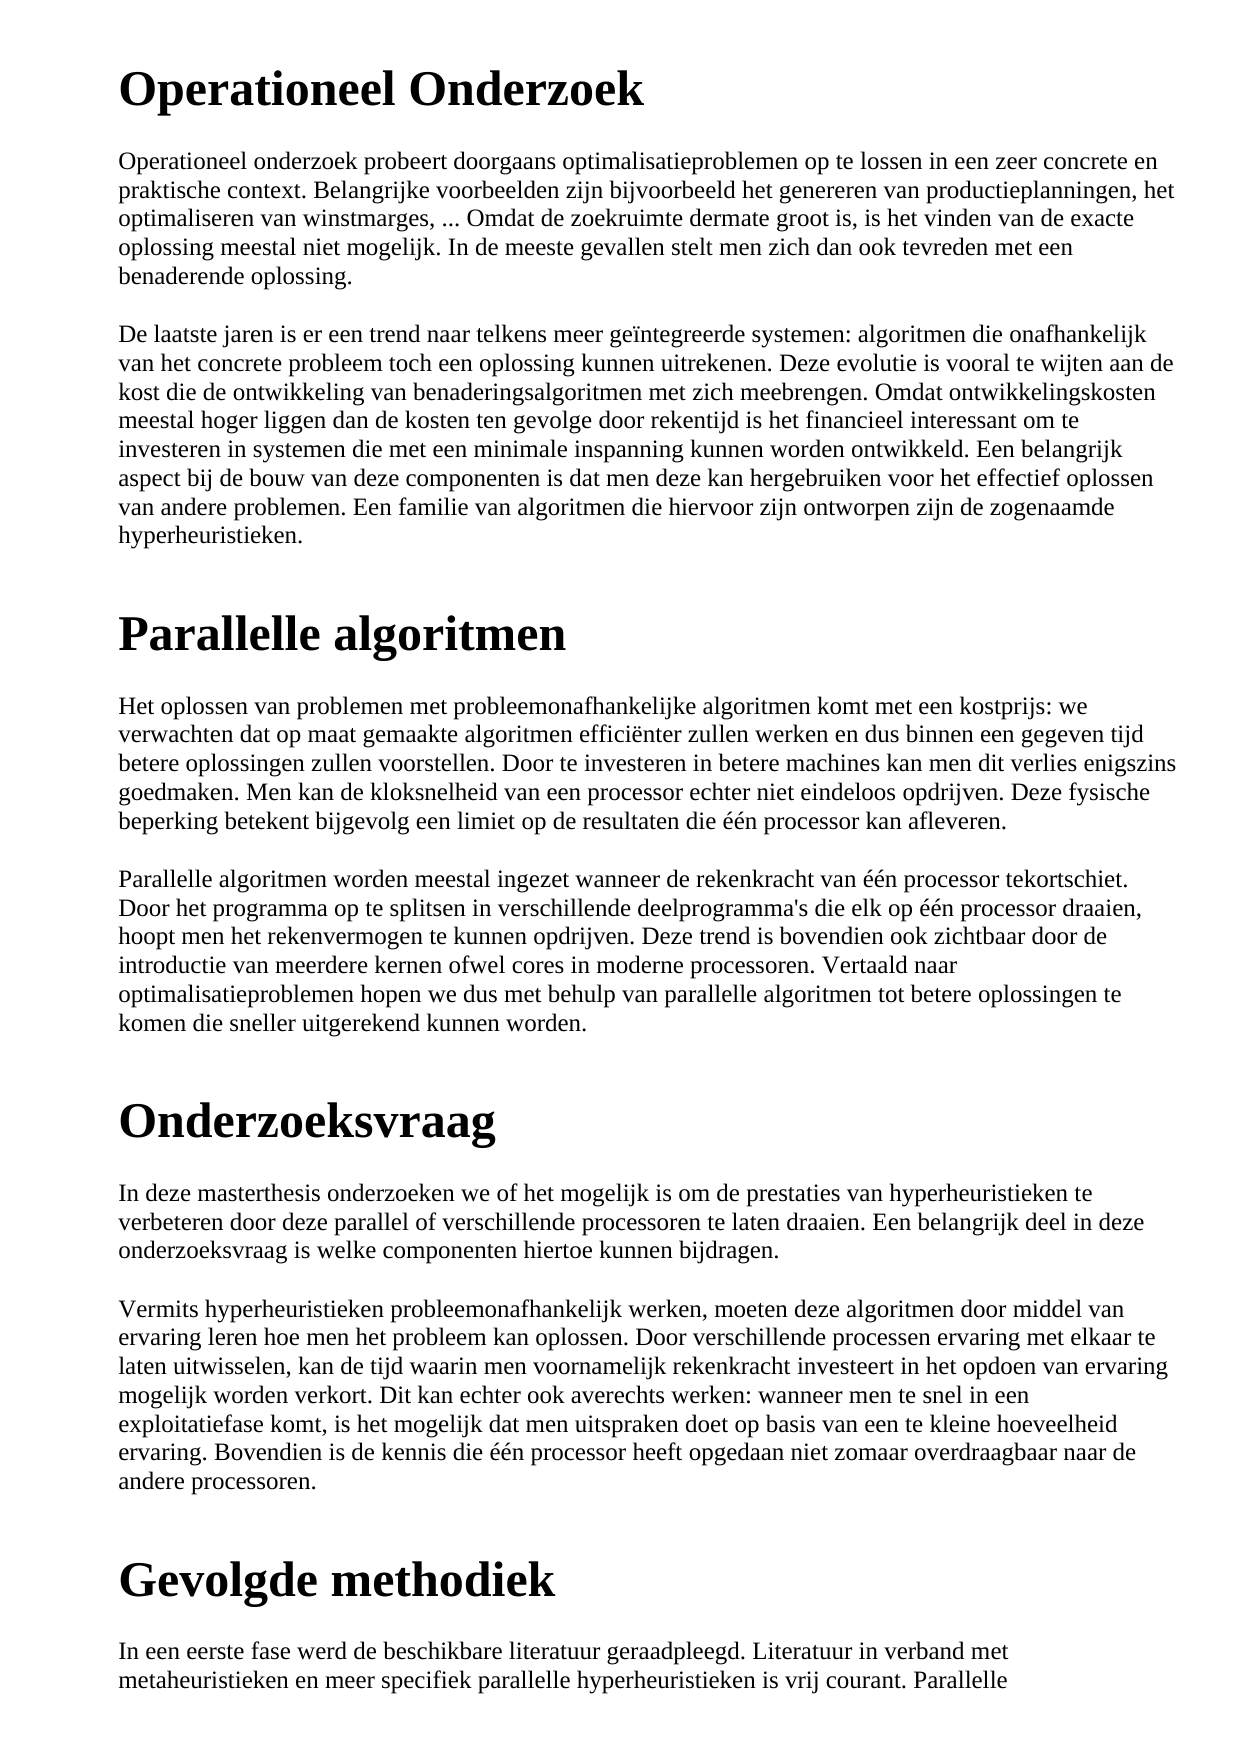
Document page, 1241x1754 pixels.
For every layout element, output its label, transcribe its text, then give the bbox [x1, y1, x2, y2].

subtitle Operationeel Onderzoek [118, 59, 1181, 117]
text In deze masterthesis onderzoeken we of het mogelijk is om de prestaties van hyperheuristieken te verbeteren door deze parallel of verschillende processoren te laten draaien. Een belangrijk deel in deze onderzoeksvraag is welke componenten hiertoe kunnen bijdragen. [118, 1178, 1181, 1264]
text Vermits hyperheuristieken probleemonafhankelijk werken, moeten deze algoritmen door middel van ervaring leren hoe men het probleem kan oplossen. Door verschillende processen ervaring met elkaar te laten uitwisselen, kan de tijd waarin men voornamelijk rekenkracht investeert in het opdoen van ervaring mogelijk worden verkort. Dit kan echter ook averechts werken: wanneer men te snel in een exploitatiefase komt, is het mogelijk dat men uitspraken doet op basis van een te kleine hoeveelheid ervaring. Bovendien is de kennis die één processor heeft opgedaan niet zomaar overdraagbaar naar de andere processoren. [118, 1294, 1181, 1495]
text Het oplossen van problemen met probleemonafhankelijke algoritmen komt met een kostprijs: we verwachten dat op maat gemaakte algoritmen efficiënter zullen werken en dus binnen een gegeven tijd betere oplossingen zullen voorstellen. Door te investeren in betere machines kan men dit verlies enigszins goedmaken. Men kan de kloksnelheid van een processor echter niet eindeloos opdrijven. Deze fysische beperking betekent bijgevolg een limiet op de resultaten die één processor kan afleveren. [118, 691, 1181, 834]
text In een eerste fase werd de beschikbare literatuur geraadpleegd. Literatuur in verband met metaheuristieken en meer specifiek parallelle hyperheuristieken is vrij courant. Parallelle [118, 1636, 1181, 1694]
text De laatste jaren is er een trend naar telkens meer geïntegreerde systemen: algoritmen die onafhankelijk van het concrete probleem toch een oplossing kunnen uitrekenen. Deze evolutie is vooral te wijten aan de kost die de ontwikkeling van benaderingsalgoritmen met zich meebrengen. Omdat ontwikkelingskosten meestal hoger liggen dan de kosten ten gevolge door rekentijd is het financieel interessant om te investeren in systemen die met een minimale inspanning kunnen worden ontwikkeld. Een belangrijk aspect bij de bouw van deze componenten is dat men deze kan hergebruiken voor het effectief oplossen van andere problemen. Een familie van algoritmen die hiervoor zijn ontworpen zijn de zogenaamde hyperheuristieken. [118, 319, 1181, 549]
subtitle Parallelle algoritmen [118, 604, 1181, 661]
text Operationeel onderzoek probeert doorgaans optimalisatieproblemen op te lossen in een zeer concrete en praktische context. Belangrijke voorbeelden zijn bijvoorbeeld het genereren van productieplanningen, het optimaliseren van winstmarges, ... Omdat de zoekruimte dermate groot is, is het vinden van de exacte oplossing meestal niet mogelijk. In de meeste gevallen stelt men zich dan ook tevreden met een benaderende oplossing. [118, 146, 1181, 290]
subtitle Onderzoeksvraag [118, 1091, 1181, 1148]
subtitle Gevolgde methodiek [118, 1549, 1181, 1607]
text Parallelle algoritmen worden meestal ingezet wanneer de rekenkracht van één processor tekortschiet. Door het programma op te splitsen in verschillende deelprogramma's die elk op één processor draaien, hoopt men het rekenvermogen te kunnen opdrijven. Deze trend is bovendien ook zichtbaar door de introductie van meerdere kernen ofwel cores in moderne processoren. Vertaald naar optimalisatieproblemen hopen we dus met behulp van parallelle algoritmen tot betere oplossingen te komen die sneller uitgerekend kunnen worden. [118, 864, 1181, 1036]
